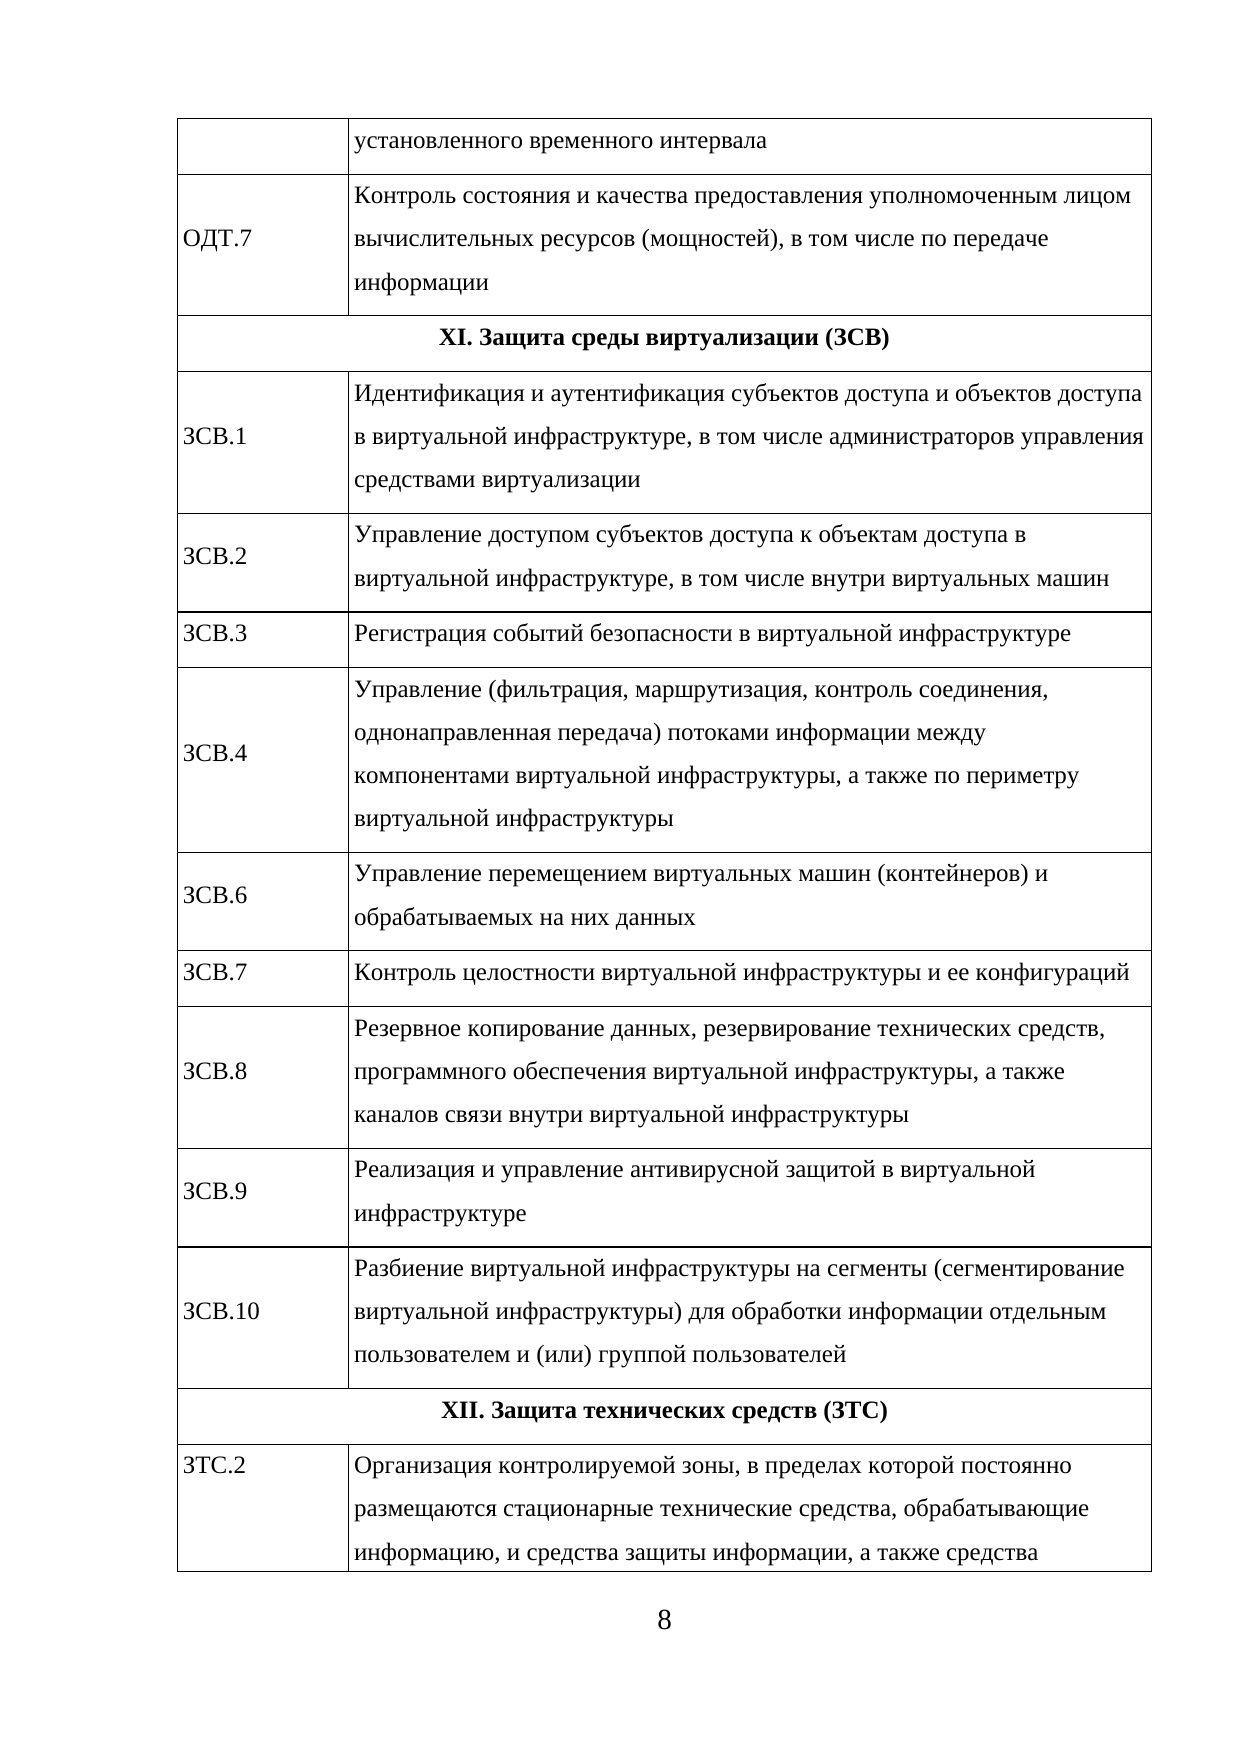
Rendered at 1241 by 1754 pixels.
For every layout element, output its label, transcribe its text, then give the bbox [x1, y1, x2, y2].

table_cell установленного временного интервала [349, 119, 1151, 174]
table_cell Регистрация событий безопасности в виртуальной инфраструктуре [349, 613, 1151, 667]
table_cell ЗСВ.6 [178, 853, 348, 950]
table_cell ЗТС.2 [178, 1445, 348, 1571]
table_cell ЗСВ.2 [178, 514, 348, 611]
table_cell ОДТ.7 [178, 175, 348, 315]
table_cell XI. Защита среды виртуализации (ЗСВ) [178, 316, 1151, 371]
table_cell Резервное копирование данных, резервирование технических средств, программного обеспечения виртуальной инфраструктуры, а также каналов связи внутри виртуальной инфраструктуры [349, 1007, 1151, 1148]
table_cell XII. Защита технических средств (ЗТС) [178, 1389, 1151, 1444]
table_cell ЗСВ.9 [178, 1149, 348, 1246]
table_cell Идентификация и аутентификация субъектов доступа и объектов доступа в виртуальной инфраструктуре, в том числе администраторов управления средствами виртуализации [349, 372, 1151, 513]
table_cell Реализация и управление антивирусной защитой в виртуальной инфраструктуре [349, 1149, 1151, 1246]
table_cell ЗСВ.3 [178, 613, 348, 667]
table_cell ЗСВ.8 [178, 1007, 348, 1148]
table_cell Контроль состояния и качества предоставления уполномоченным лицом вычислительных ресурсов (мощностей), в том числе по передаче информации [349, 175, 1151, 315]
table_cell ЗСВ.1 [178, 372, 348, 513]
table_cell [178, 119, 348, 174]
table_cell Управление доступом субъектов доступа к объектам доступа в виртуальной инфраструктуре, в том числе внутри виртуальных машин [349, 514, 1151, 611]
table_cell Управление (фильтрация, маршрутизация, контроль соединения, однонаправленная передача) потоками информации между компонентами виртуальной инфраструктуры, а также по периметру виртуальной инфраструктуры [349, 668, 1151, 852]
table_cell Организация контролируемой зоны, в пределах которой постоянно размещаются стационарные технические средства, обрабатывающие информацию, и средства защиты информации, а также средства [349, 1445, 1151, 1571]
table_cell ЗСВ.7 [178, 951, 348, 1006]
table_cell ЗСВ.4 [178, 668, 348, 852]
table_cell Управление перемещением виртуальных машин (контейнеров) и обрабатываемых на них данных [349, 853, 1151, 950]
table_cell ЗСВ.10 [178, 1248, 348, 1388]
table_cell Контроль целостности виртуальной инфраструктуры и ее конфигураций [349, 951, 1151, 1006]
table_cell Разбиение виртуальной инфраструктуры на сегменты (сегментирование виртуальной инфраструктуры) для обработки информации отдельным пользователем и (или) группой пользователей [349, 1248, 1151, 1388]
